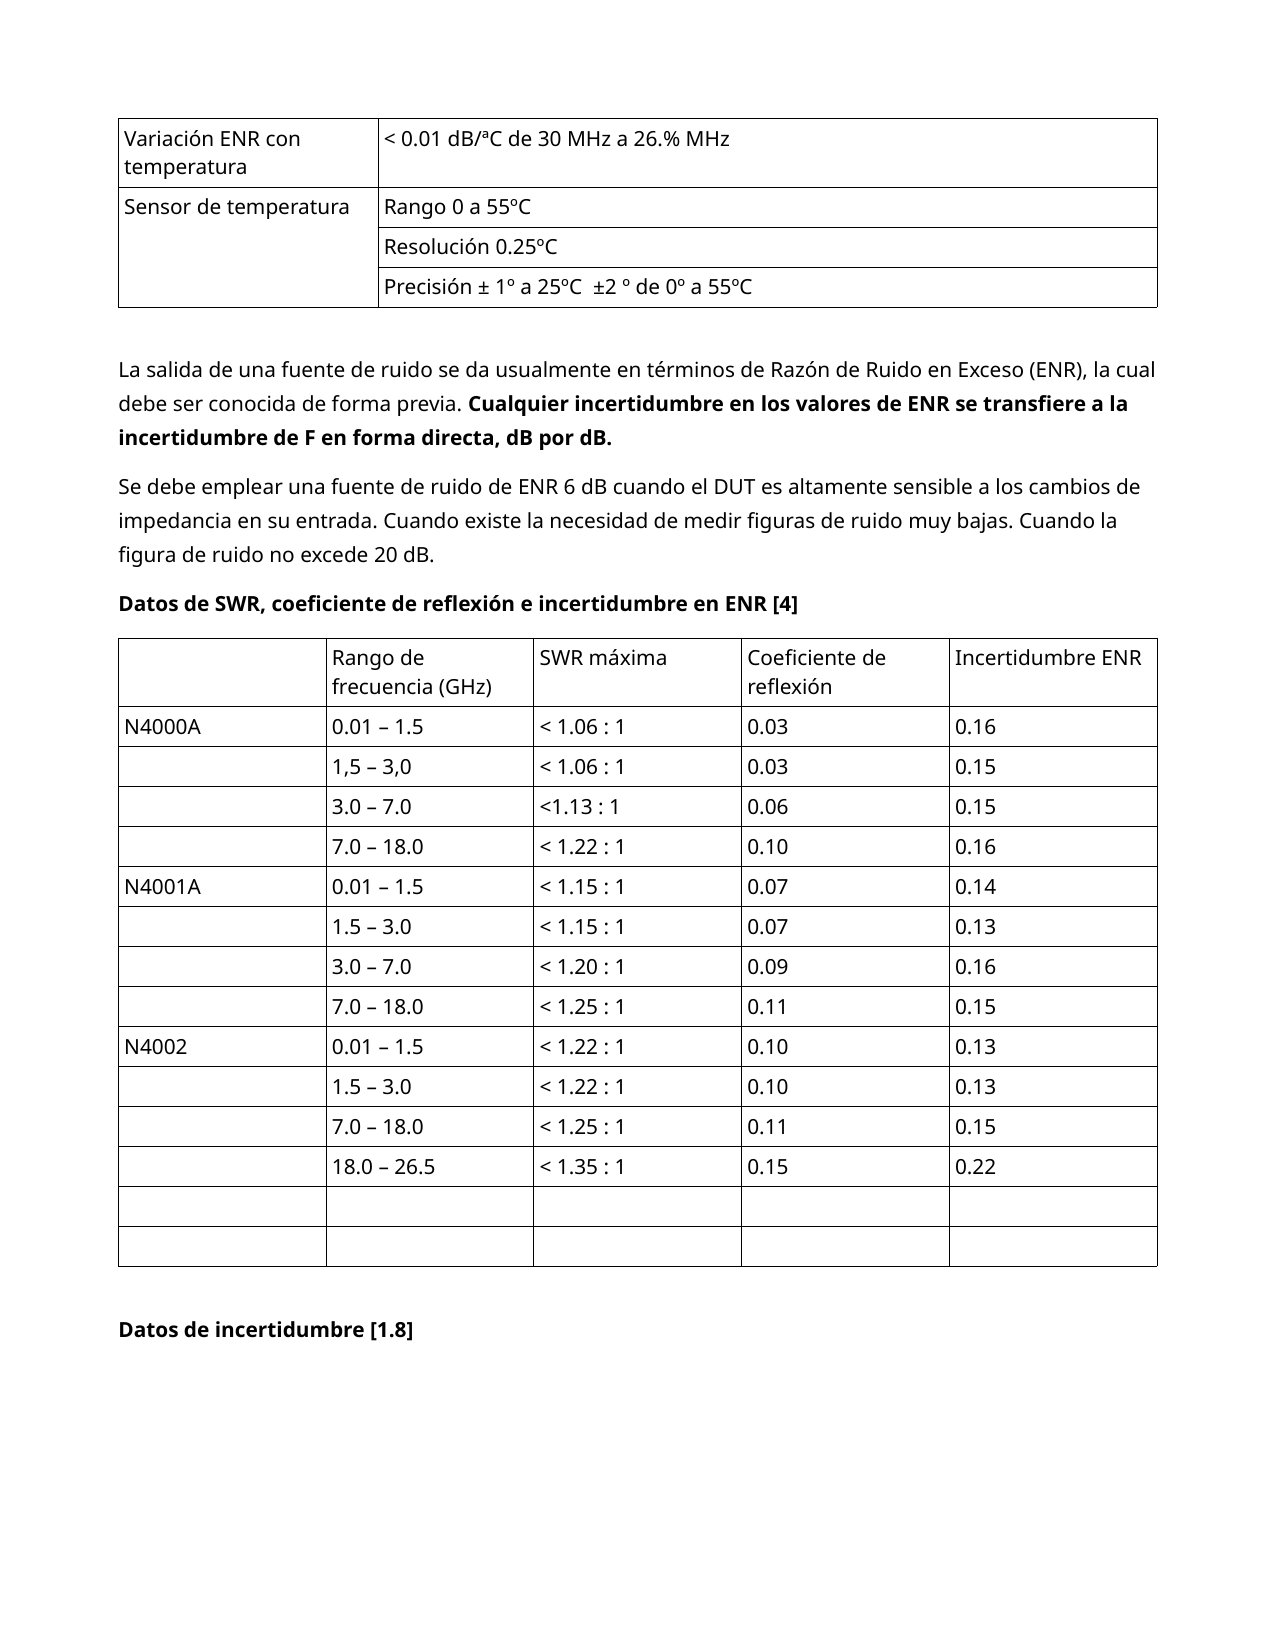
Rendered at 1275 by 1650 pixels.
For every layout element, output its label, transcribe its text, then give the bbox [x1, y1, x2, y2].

table_cell 0.03 [742, 707, 949, 746]
table_cell 0.16 [950, 707, 1157, 746]
table_cell N4001A [119, 867, 326, 906]
table_cell [534, 1227, 741, 1266]
table_cell [119, 827, 326, 866]
table_cell 0.13 [950, 1067, 1157, 1106]
table_cell 0.15 [950, 787, 1157, 826]
table_cell 0.01 – 1.5 [327, 867, 533, 906]
table_cell 1,5 – 3,0 [327, 747, 533, 786]
table_cell 0.01 – 1.5 [327, 1027, 533, 1066]
table_cell 0.11 [742, 1107, 949, 1146]
table_cell [742, 1187, 949, 1226]
table_cell Rango 0 a 55ºC [379, 188, 1157, 227]
table_cell 3.0 – 7.0 [327, 947, 533, 986]
table_cell 0.13 [950, 1027, 1157, 1066]
table_cell N4002 [119, 1027, 326, 1066]
table_cell 0.03 [742, 747, 949, 786]
table_cell 0.16 [950, 947, 1157, 986]
text Datos de incertidumbre [1.8] [118, 1315, 1157, 1343]
table_cell 0.14 [950, 867, 1157, 906]
table_cell 0.15 [950, 987, 1157, 1026]
table_cell 0.10 [742, 1067, 949, 1106]
table_cell < 1.35 : 1 [534, 1147, 741, 1186]
table_cell 0.06 [742, 787, 949, 826]
table_cell [119, 1187, 326, 1226]
table_cell 0.09 [742, 947, 949, 986]
table_cell <1.13 : 1 [534, 787, 741, 826]
table_header Incertidumbre ENR [950, 639, 1157, 706]
table_cell 0.15 [950, 1107, 1157, 1146]
text Se debe emplear una fuente de ruido de ENR 6 dB cuando el DUT es altamente sensible a los cambios de impedancia en su entrada. Cuando existe la necesidad de medir figuras de ruido muy bajas. Cuando la figura de ruido no excede 20 dB. [118, 472, 1157, 569]
table_cell 0.07 [742, 867, 949, 906]
table_cell [119, 1107, 326, 1146]
table_cell 0.16 [950, 827, 1157, 866]
table_cell 0.22 [950, 1147, 1157, 1186]
table_cell < 1.06 : 1 [534, 707, 741, 746]
table_cell [119, 987, 326, 1026]
text La salida de una fuente de ruido se da usualmente en términos de Razón de Ruido en Exceso (ENR), la cual debe ser conocida de forma previa. Cualquier incertidumbre en los valores de ENR se transfiere a la incertidumbre de F en forma directa, dB por dB. [118, 355, 1157, 452]
text Datos de SWR, coeficiente de reflexión e incertidumbre en ENR [4] [118, 589, 1157, 617]
table_cell 3.0 – 7.0 [327, 787, 533, 826]
table_header Rango de frecuencia (GHz) [327, 639, 533, 706]
table_cell [119, 1067, 326, 1106]
table_cell [119, 947, 326, 986]
table_cell [327, 1227, 533, 1266]
table_cell < 1.25 : 1 [534, 987, 741, 1026]
table_cell 7.0 – 18.0 [327, 827, 533, 866]
table_cell 0.10 [742, 1027, 949, 1066]
table_cell [119, 907, 326, 946]
table_cell 7.0 – 18.0 [327, 1107, 533, 1146]
table_cell < 1.22 : 1 [534, 1067, 741, 1106]
table_cell 0.10 [742, 827, 949, 866]
table_cell 1.5 – 3.0 [327, 1067, 533, 1106]
table_cell [950, 1187, 1157, 1226]
table_cell [119, 747, 326, 786]
table_cell < 1.15 : 1 [534, 907, 741, 946]
table_cell < 1.06 : 1 [534, 747, 741, 786]
table_cell 7.0 – 18.0 [327, 987, 533, 1026]
table_cell Variación ENR con temperatura [119, 119, 378, 187]
table_cell < 1.20 : 1 [534, 947, 741, 986]
table_cell 0.15 [950, 747, 1157, 786]
table_cell 0.07 [742, 907, 949, 946]
table_cell 0.15 [742, 1147, 949, 1186]
table_header [119, 639, 326, 706]
table_header Coeficiente de reflexión [742, 639, 949, 706]
table_cell Sensor de temperatura [119, 188, 378, 307]
table_header SWR máxima [534, 639, 741, 706]
table_cell < 1.22 : 1 [534, 1027, 741, 1066]
table_cell < 0.01 dB/ªC de 30 MHz a 26.% MHz [379, 119, 1157, 187]
table_cell [119, 787, 326, 826]
table_cell [742, 1227, 949, 1266]
table_cell < 1.22 : 1 [534, 827, 741, 866]
table_cell 0.01 – 1.5 [327, 707, 533, 746]
table_cell Resolución 0.25ºC [379, 228, 1157, 267]
table_cell 18.0 – 26.5 [327, 1147, 533, 1186]
table_cell N4000A [119, 707, 326, 746]
table_cell [119, 1227, 326, 1266]
table_cell [534, 1187, 741, 1226]
table_cell 0.11 [742, 987, 949, 1026]
table_cell [327, 1187, 533, 1226]
table_cell [119, 1147, 326, 1186]
table_cell 1.5 – 3.0 [327, 907, 533, 946]
table_cell 0.13 [950, 907, 1157, 946]
table_cell [950, 1227, 1157, 1266]
table_cell < 1.15 : 1 [534, 867, 741, 906]
table_cell Precisión ± 1º a 25ºC ±2 º de 0º a 55ºC [379, 268, 1157, 307]
table_cell < 1.25 : 1 [534, 1107, 741, 1146]
